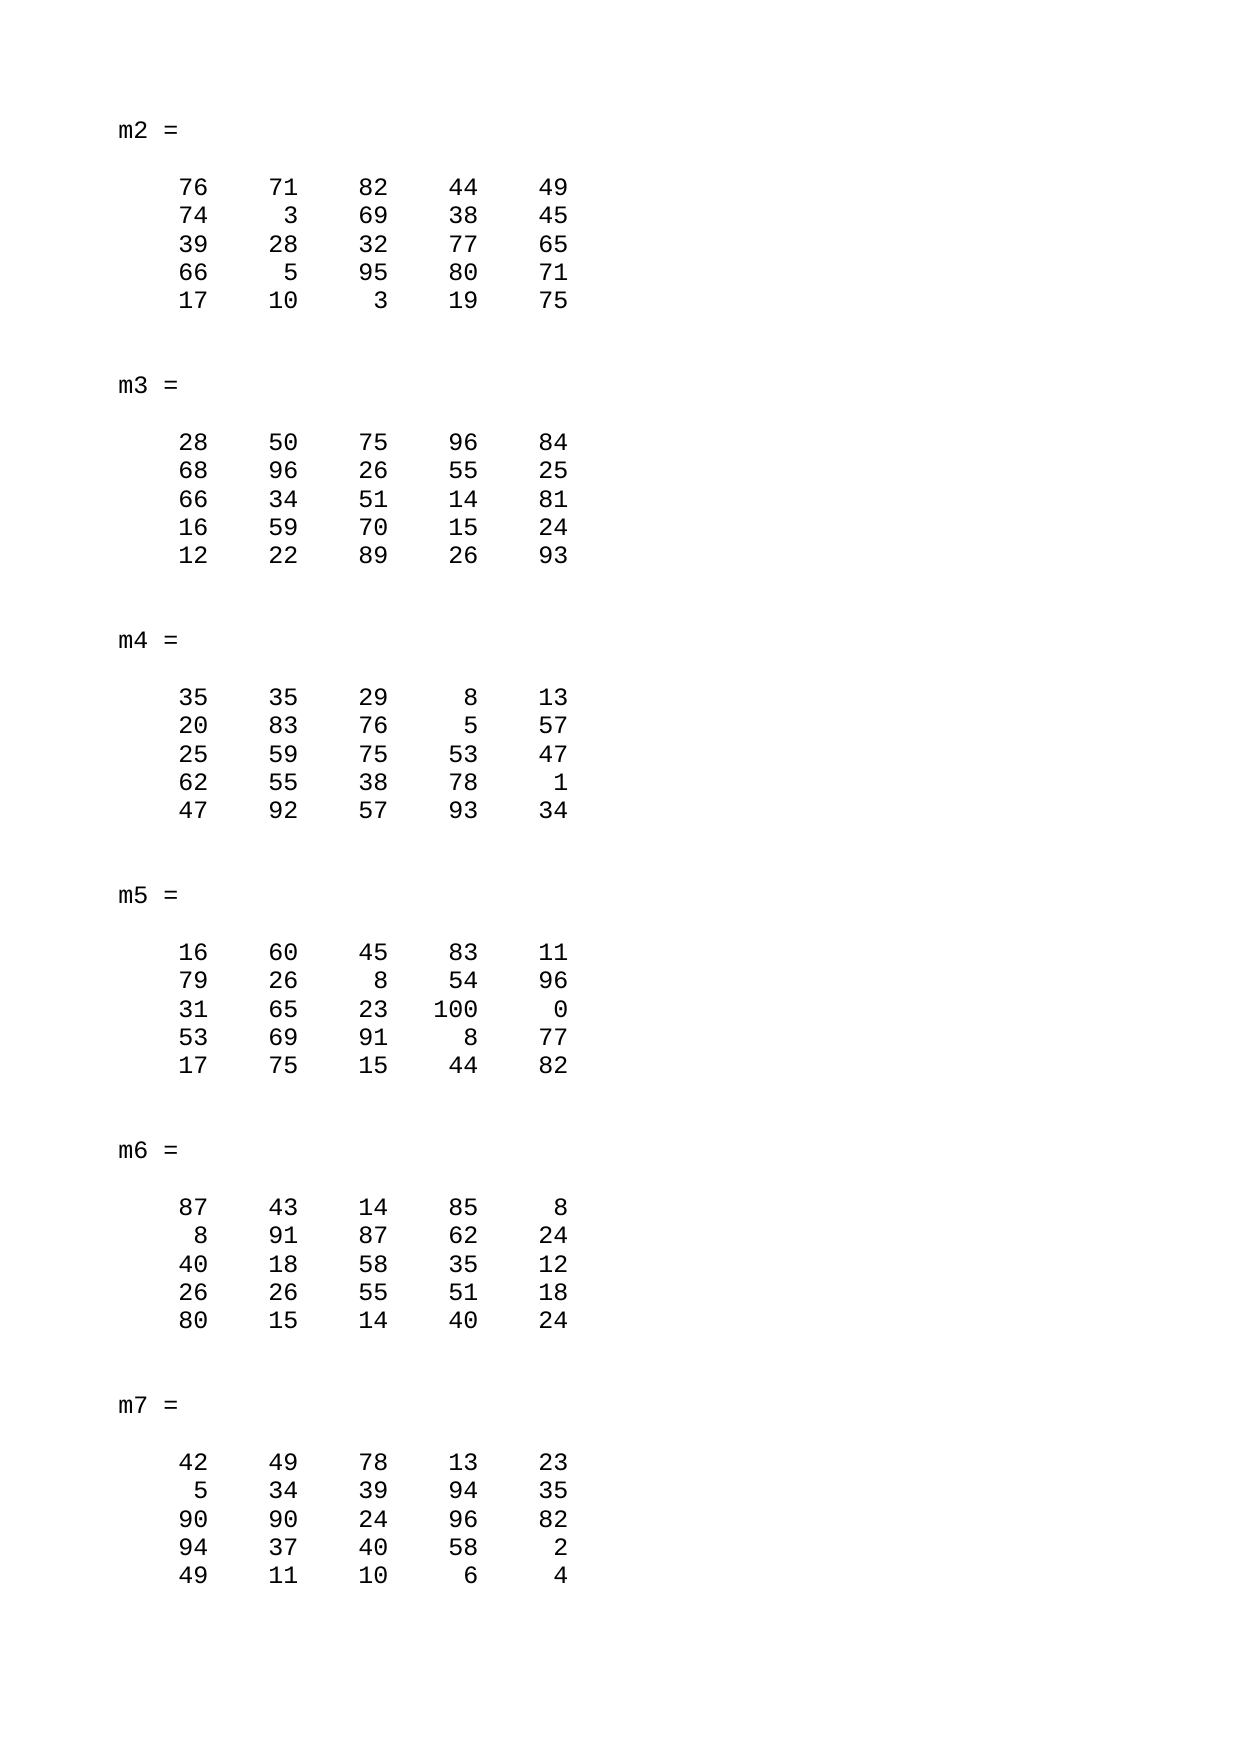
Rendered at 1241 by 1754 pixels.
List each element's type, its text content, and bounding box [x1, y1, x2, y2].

text 87 43 14 85 8 [118, 1195, 1122, 1223]
text 39 28 32 77 65 [118, 231, 1122, 260]
text 79 26 8 54 96 [118, 968, 1122, 996]
text 25 59 75 53 47 [118, 741, 1122, 770]
text 47 92 57 93 34 [118, 798, 1122, 826]
text 53 69 91 8 77 [118, 1025, 1122, 1053]
text 8 91 87 62 24 [118, 1223, 1122, 1251]
text 28 50 75 96 84 [118, 430, 1122, 458]
text 16 60 45 83 11 [118, 940, 1122, 968]
text m2 = [118, 118, 1122, 146]
text m5 = [118, 883, 1122, 911]
text 17 10 3 19 75 [118, 288, 1122, 316]
text 26 26 55 51 18 [118, 1280, 1122, 1308]
text 90 90 24 96 82 [118, 1506, 1122, 1535]
text 68 96 26 55 25 [118, 458, 1122, 486]
text m6 = [118, 1138, 1122, 1166]
text m4 = [118, 628, 1122, 656]
text 49 11 10 6 4 [118, 1563, 1122, 1591]
text 42 49 78 13 23 [118, 1450, 1122, 1478]
text 17 75 15 44 82 [118, 1053, 1122, 1081]
text 20 83 76 5 57 [118, 713, 1122, 741]
text 62 55 38 78 1 [118, 770, 1122, 798]
text 80 15 14 40 24 [118, 1308, 1122, 1336]
text m7 = [118, 1393, 1122, 1421]
text 35 35 29 8 13 [118, 685, 1122, 713]
text 5 34 39 94 35 [118, 1478, 1122, 1506]
text m3 = [118, 373, 1122, 401]
text 12 22 89 26 93 [118, 543, 1122, 571]
text 66 34 51 14 81 [118, 486, 1122, 515]
text 74 3 69 38 45 [118, 203, 1122, 231]
text 94 37 40 58 2 [118, 1535, 1122, 1563]
text 66 5 95 80 71 [118, 260, 1122, 288]
text 31 65 23 100 0 [118, 996, 1122, 1025]
text 40 18 58 35 12 [118, 1251, 1122, 1280]
text 16 59 70 15 24 [118, 515, 1122, 543]
text 76 71 82 44 49 [118, 175, 1122, 203]
